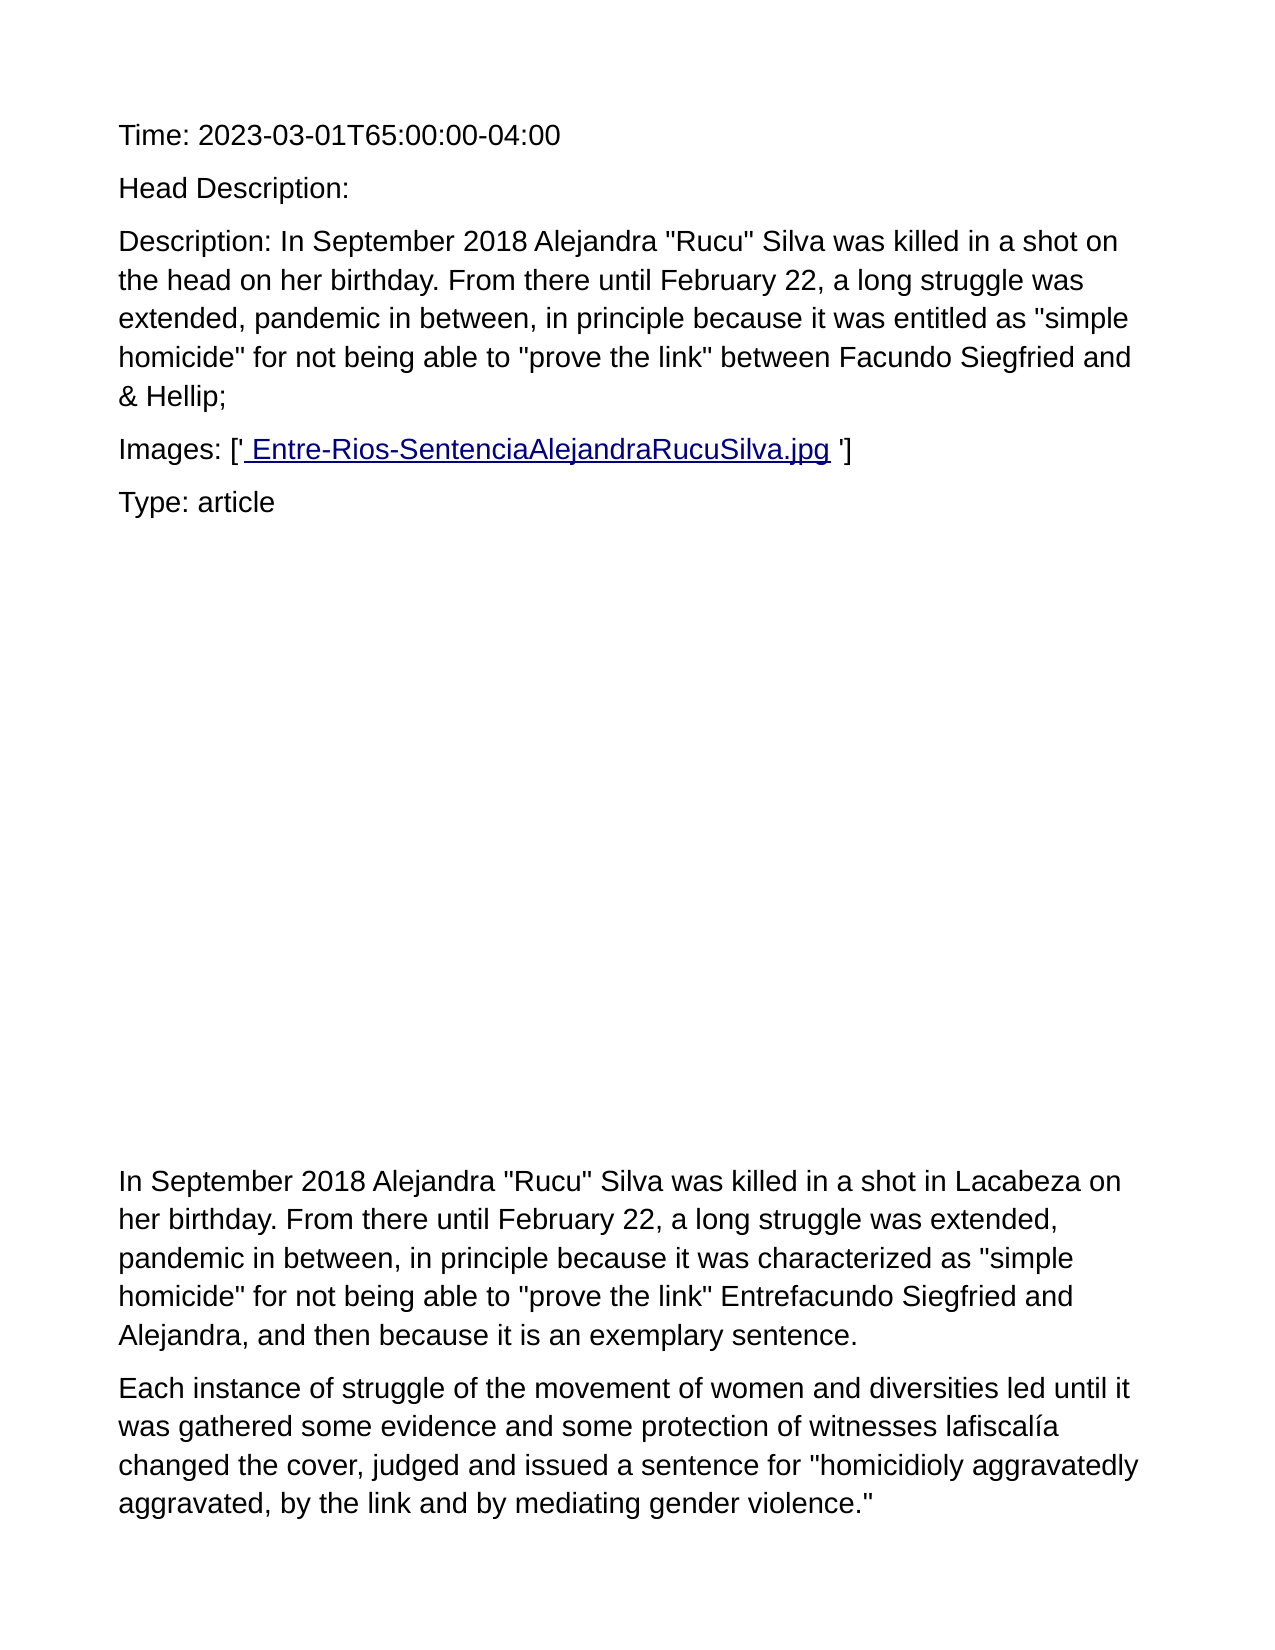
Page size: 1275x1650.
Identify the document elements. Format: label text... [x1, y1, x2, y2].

text Description: In September 2018 Alejandra "Rucu" Silva was killed in a shot on the head on her birthday. From there until February 22, a long struggle was extended, pandemic in between, in principle because it was entitled as "simple homicide" for not being able to "prove the link" between Facundo Siegfried and & Hellip; [118, 224, 1157, 412]
text Type: article [118, 485, 1157, 518]
text Images: [' Entre-Rios-SentenciaAlejandraRucuSilva.jpg '] [118, 432, 1157, 465]
text Each instance of struggle of the movement of women and diversities led until it was gathered some evidence and some protection of witnesses lafiscalía changed the cover, judged and issued a sentence for "homicidioly aggravatedly aggravated, by the link and by mediating gender violence." [118, 1371, 1157, 1520]
text In September 2018 Alejandra "Rucu" Silva was killed in a shot in Lacabeza on her birthday. From there until February 22, a long struggle was extended, pandemic in between, in principle because it was characterized as "simple homicide" for not being able to "prove the link" Entrefacundo Siegfried and Alejandra, and then because it is an exemplary sentence. [118, 538, 1157, 1351]
text Time: 2023-03-01T65:00:00-04:00 [118, 118, 1157, 152]
text Head Description: [118, 171, 1157, 205]
